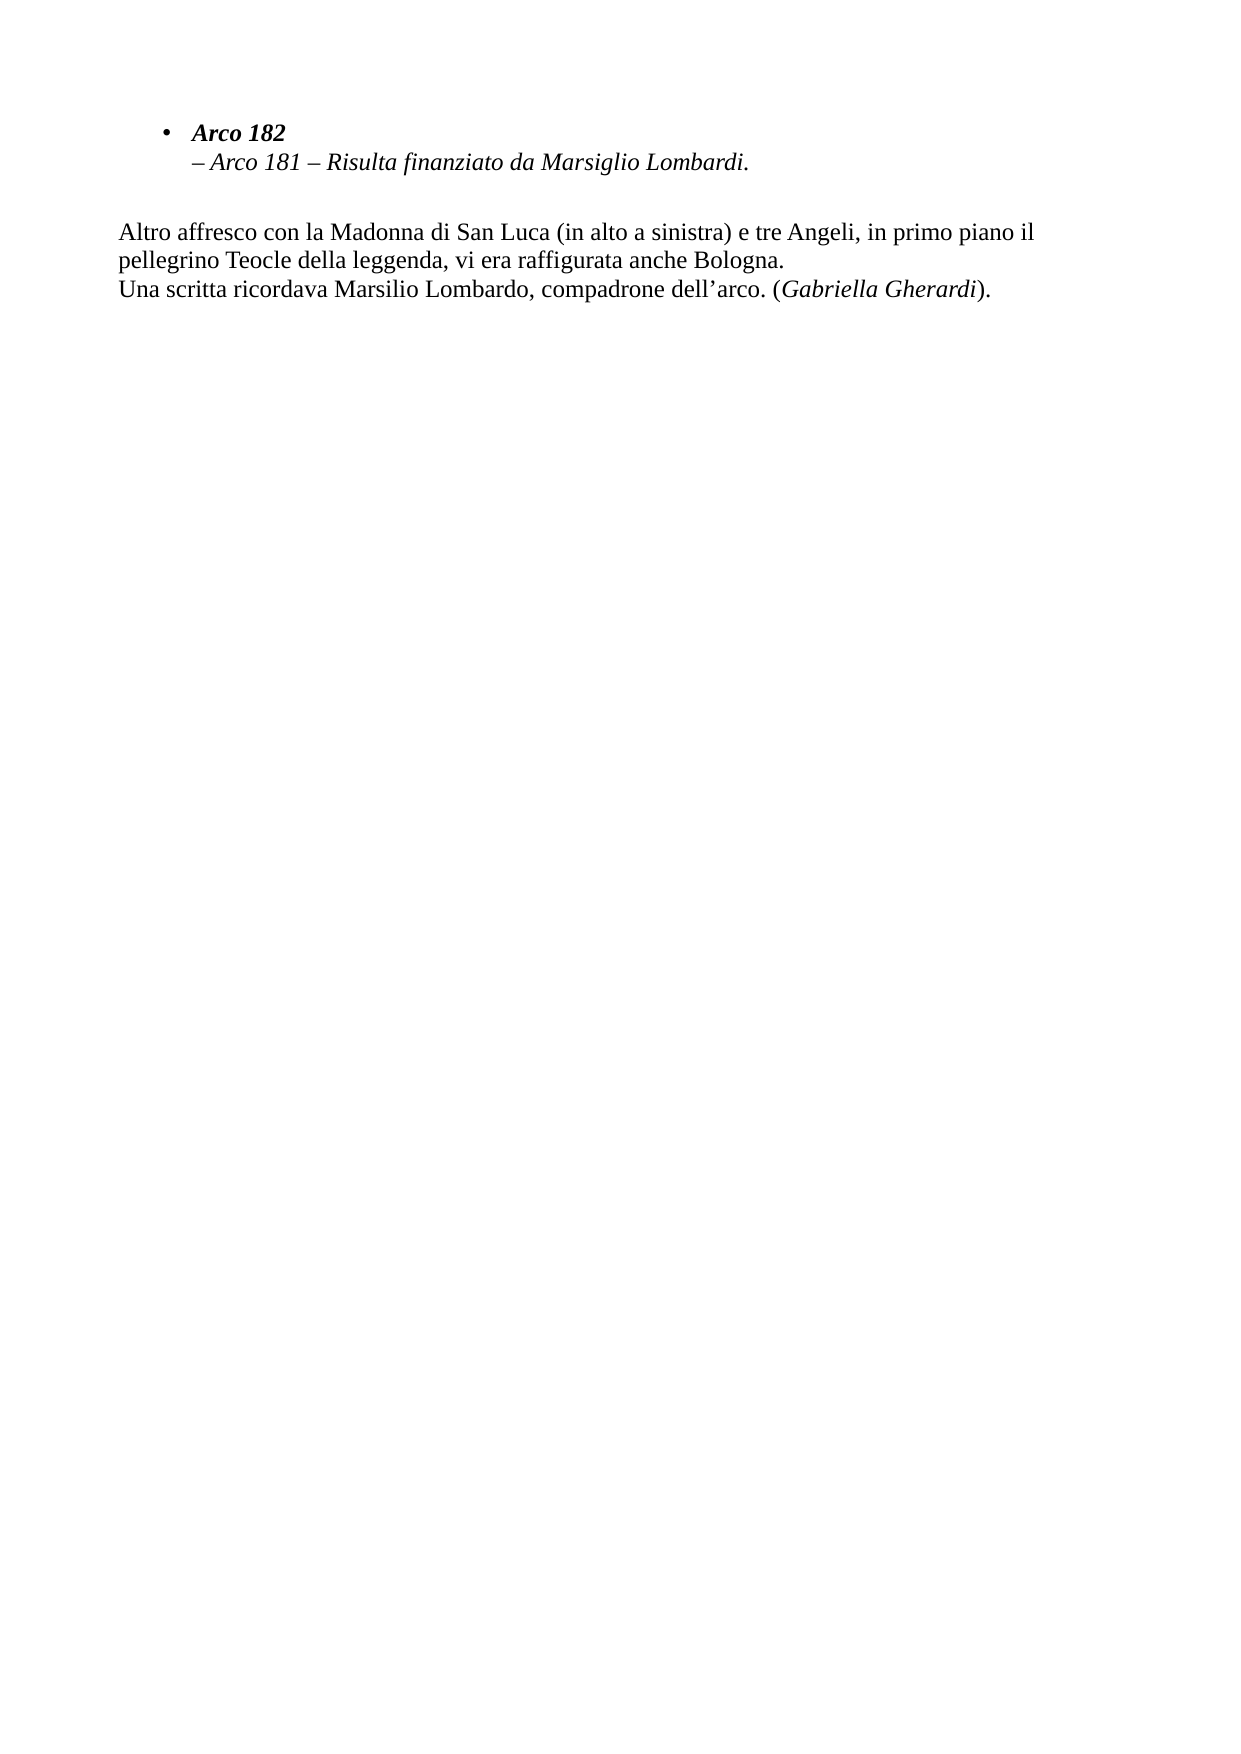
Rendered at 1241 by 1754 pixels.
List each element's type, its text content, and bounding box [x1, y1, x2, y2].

list Arco 182 – Arco 181 – Risulta finanziato da Marsiglio Lombardi. [162, 118, 1122, 204]
text Altro affresco con la Madonna di San Luca (in alto a sinistra) e tre Angeli, in primo piano il pellegrino Teocle della leggenda, vi era raffigurata anche Bologna. Una scritta ricordava Marsilio Lombardo, compadrone dell’arco. (Gabriella Gherardi). [118, 217, 1122, 303]
